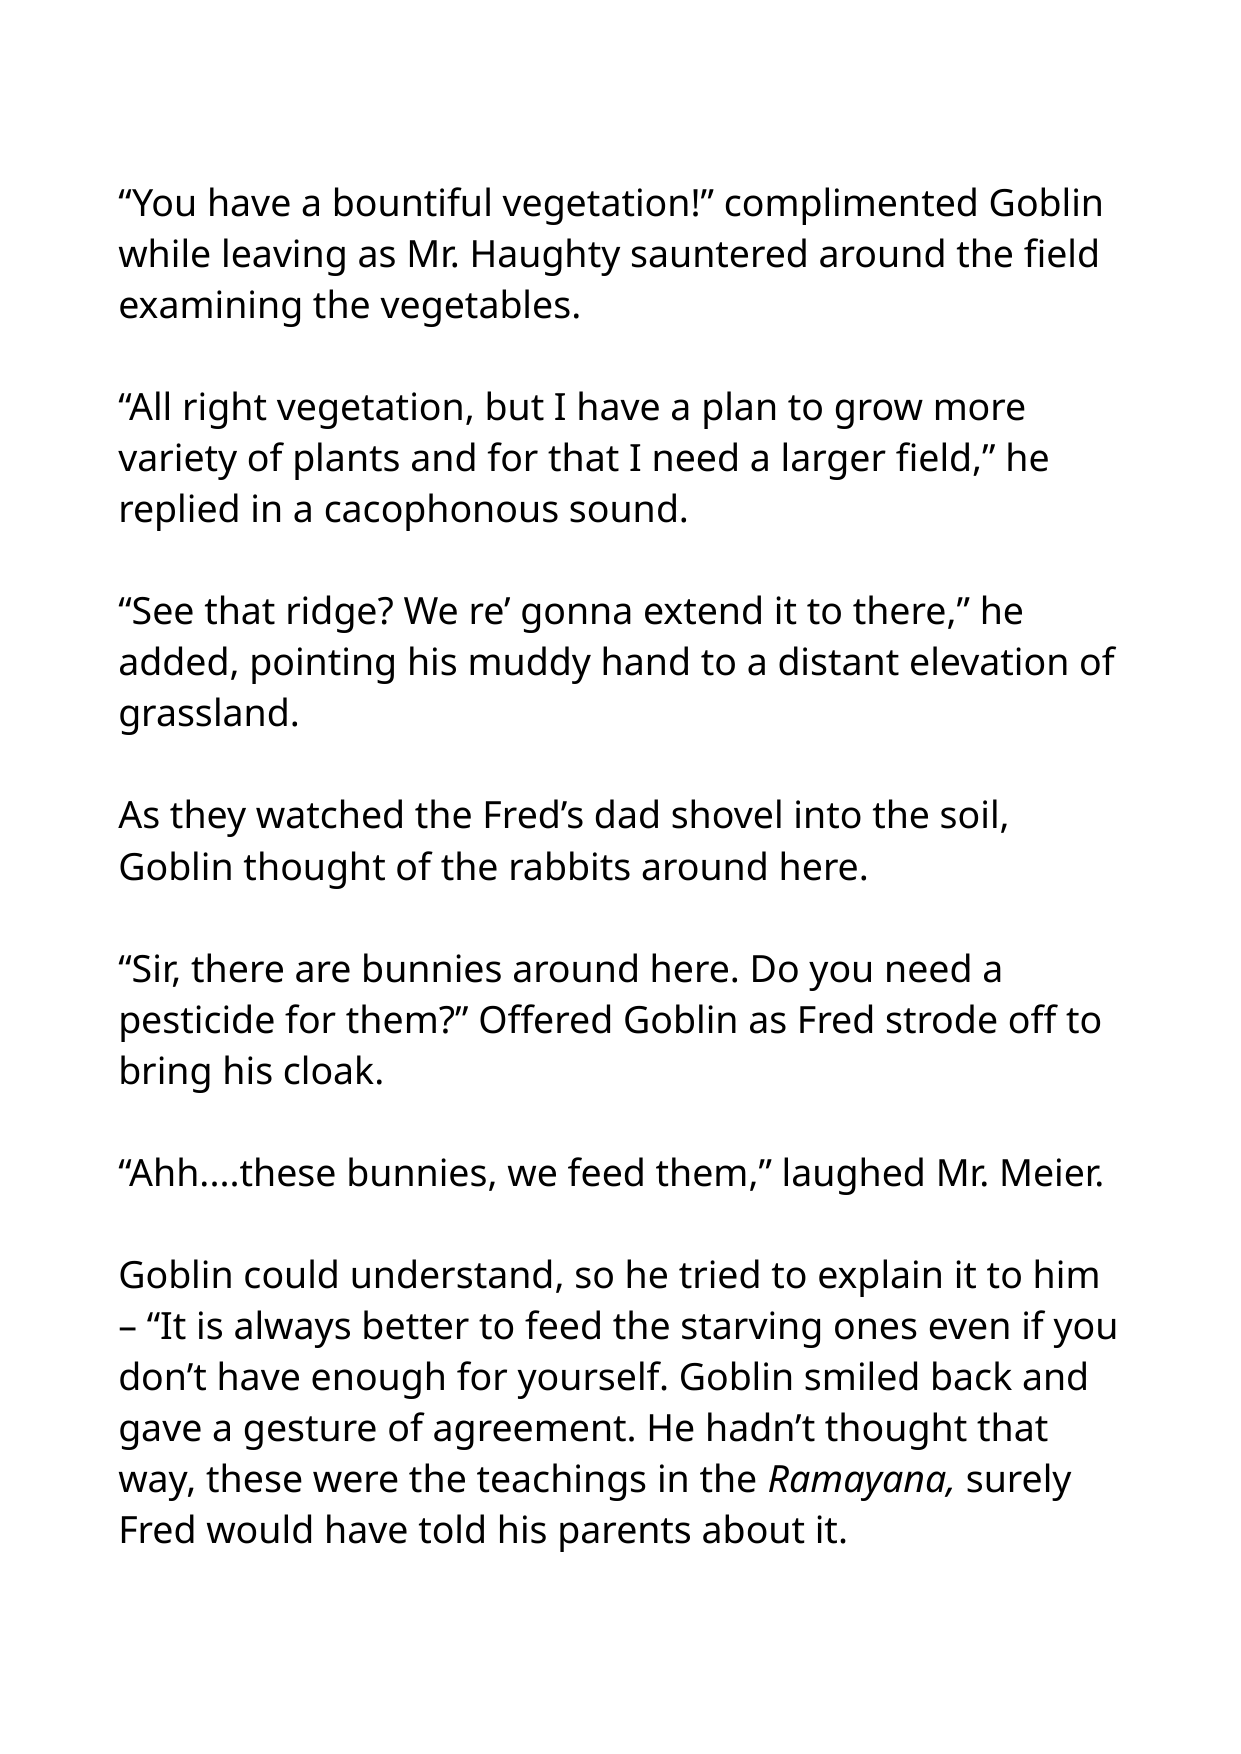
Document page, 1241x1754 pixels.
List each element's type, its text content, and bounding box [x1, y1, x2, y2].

text “You have a bountiful vegetation!” complimented Goblin while leaving as Mr. Haughty sauntered around the field examining the vegetables. [118, 176, 1122, 329]
text Goblin could understand, so he tried to explain it to him – “It is always better to feed the starving ones even if you don’t have enough for yourself. Goblin smiled back and gave a gesture of agreement. He hadn’t thought that way, these were the teachings in the Ramayana, surely Fred would have told his parents about it. [118, 1248, 1122, 1554]
text “All right vegetation, but I have a plan to grow more variety of plants and for that I need a larger field,” he replied in a cacophonous sound. [118, 381, 1122, 534]
text “See that ridge? We re’ gonna extend it to there,” he added, pointing his muddy hand to a distant elevation of grassland. [118, 585, 1122, 738]
text “Sir, there are bunnies around here. Do you need a pesticide for them?” Offered Goblin as Fred strode off to bring his cloak. [118, 942, 1122, 1095]
text “Ahh....these bunnies, we feed them,” laughed Mr. Meier. [118, 1146, 1122, 1197]
text As they watched the Fred’s dad shovel into the soil, Goblin thought of the rabbits around here. [118, 789, 1122, 891]
